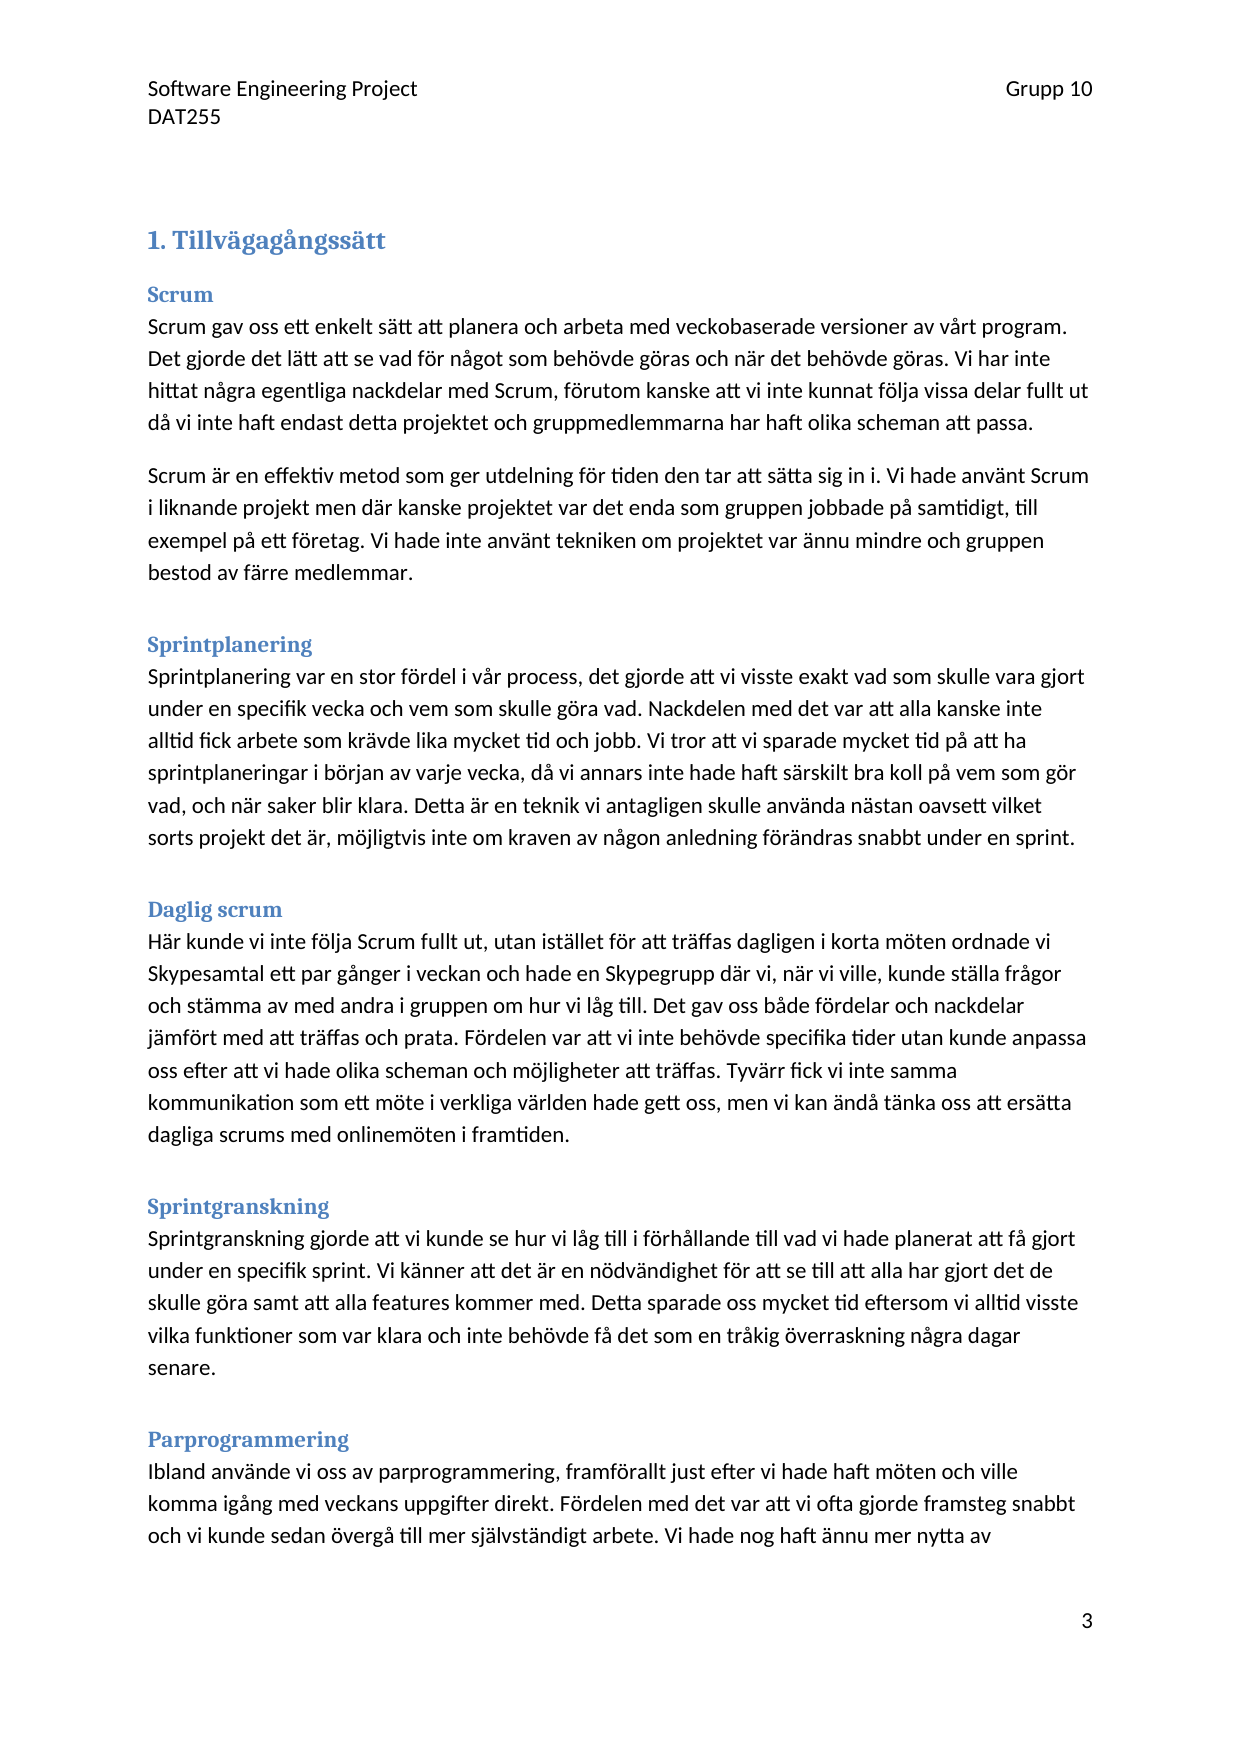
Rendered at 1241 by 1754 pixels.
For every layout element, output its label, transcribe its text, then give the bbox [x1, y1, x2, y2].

subtitle Parprogrammering [148, 1427, 1093, 1453]
subtitle 1. Tillvägagångssätt [148, 225, 1093, 256]
text Scrum är en effektiv metod som ger utdelning för tiden den tar att sätta sig in i. Vi hade använt Scrum i liknande projekt men där kanske projektet var det enda som gruppen jobbade på samtidigt, till exempel på ett företag. Vi hade inte använt tekniken om projektet var ännu mindre och gruppen bestod av färre medlemmar. [148, 461, 1093, 586]
subtitle Sprintgranskning [148, 1194, 1093, 1220]
text Scrum gav oss ett enkelt sätt att planera och arbeta med veckobaserade versioner av vårt program. Det gjorde det lätt att se vad för något som behövde göras och när det behövde göras. Vi har inte hittat några egentliga nackdelar med Scrum, förutom kanske att vi inte kunnat följa vissa delar fullt ut då vi inte haft endast detta projektet och gruppmedlemmarna har haft olika scheman att passa. [148, 312, 1093, 436]
text Sprintplanering var en stor fördel i vår process, det gjorde att vi visste exakt vad som skulle vara gjort under en specifik vecka och vem som skulle göra vad. Nackdelen med det var att alla kanske inte alltid fick arbete som krävde lika mycket tid och jobb. Vi tror att vi sparade mycket tid på att ha sprintplaneringar i början av varje vecka, då vi annars inte hade haft särskilt bra koll på vem som gör vad, och när saker blir klara. Detta är en teknik vi antagligen skulle använda nästan oavsett vilket sorts projekt det är, möjligtvis inte om kraven av någon anledning förändras snabbt under en sprint. [148, 662, 1093, 851]
text Här kunde vi inte följa Scrum fullt ut, utan istället för att träffas dagligen i korta möten ordnade vi Skypesamtal ett par gånger i veckan och hade en Skypegrupp där vi, när vi ville, kunde ställa frågor och stämma av med andra i gruppen om hur vi låg till. Det gav oss både fördelar och nackdelar jämfört med att träffas och prata. Fördelen var att vi inte behövde specifika tider utan kunde anpassa oss efter att vi hade olika scheman och möjligheter att träffas. Tyvärr fick vi inte samma kommunikation som ett möte i verkliga världen hade gett oss, men vi kan ändå tänka oss att ersätta dagliga scrums med onlinemöten i framtiden. [148, 927, 1093, 1148]
subtitle Sprintplanering [148, 632, 1093, 658]
subtitle Scrum [148, 282, 1093, 308]
text Sprintgranskning gjorde att vi kunde se hur vi låg till i förhållande till vad vi hade planerat att få gjort under en specifik sprint. Vi känner att det är en nödvändighet för att se till att alla har gjort det de skulle göra samt att alla features kommer med. Detta sparade oss mycket tid eftersom vi alltid visste vilka funktioner som var klara och inte behövde få det som en tråkig överraskning några dagar senare. [148, 1224, 1093, 1381]
subtitle Daglig scrum [148, 897, 1093, 923]
text Ibland använde vi oss av parprogrammering, framförallt just efter vi hade haft möten och ville komma igång med veckans uppgifter direkt. Fördelen med det var att vi ofta gjorde framsteg snabbt och vi kunde sedan övergå till mer självständigt arbete. Vi hade nog haft ännu mer nytta av [148, 1457, 1093, 1549]
